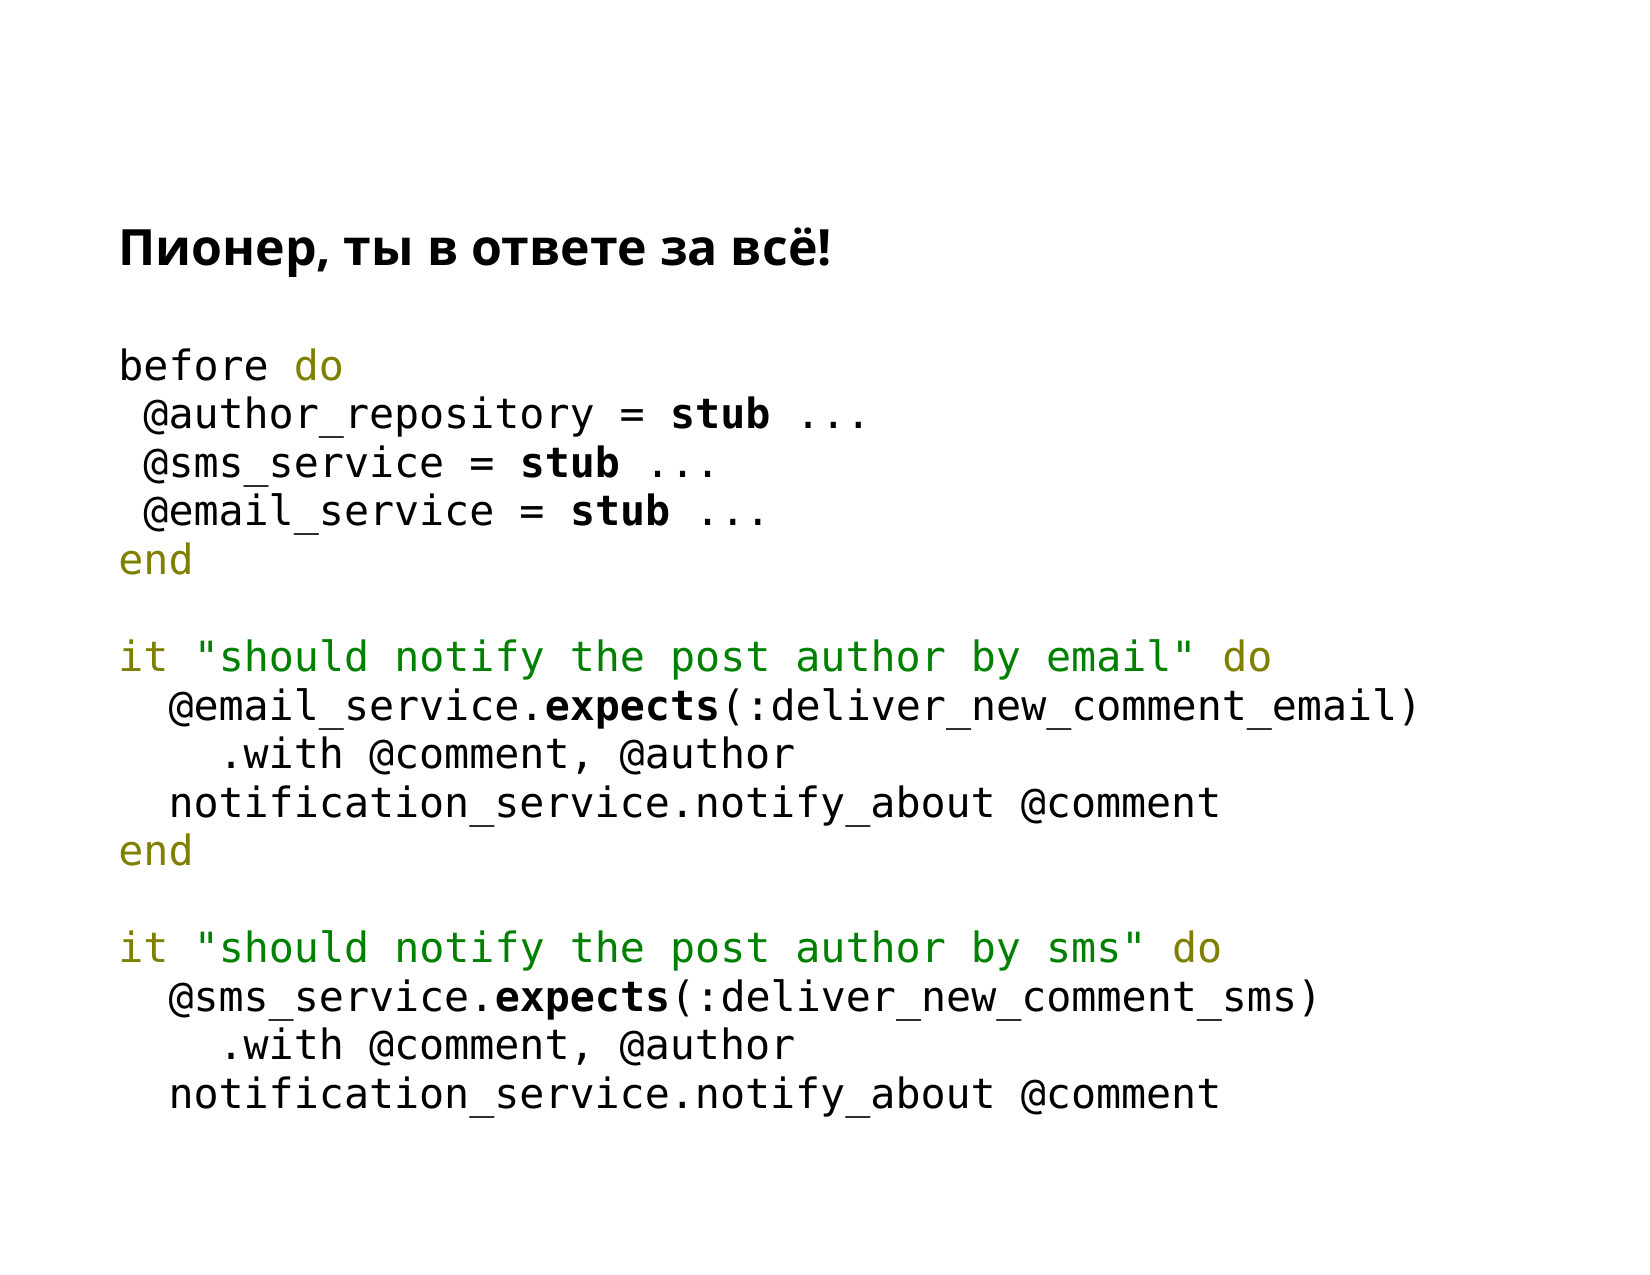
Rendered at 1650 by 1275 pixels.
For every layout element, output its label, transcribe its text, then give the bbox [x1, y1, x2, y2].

text notification_service.notify_about @comment [118, 1070, 1532, 1118]
text @sms_service.expects(:deliver_new_comment_sms) [118, 973, 1532, 1021]
text @email_service = stub ... [118, 487, 1532, 536]
text before do [118, 342, 1532, 390]
text end [118, 827, 1532, 876]
text @email_service.expects(:deliver_new_comment_email) [118, 681, 1532, 730]
subtitle Пионер, ты в ответе за всё! [118, 212, 1532, 281]
text notification_service.notify_about @comment [118, 778, 1532, 827]
text @author_repository = stub ... [118, 390, 1532, 439]
text it "should notify the post author by sms" do [118, 924, 1532, 973]
text .with @comment, @author [118, 1021, 1532, 1070]
text end [118, 536, 1532, 584]
text it "should notify the post author by email" do [118, 633, 1532, 681]
text .with @comment, @author [118, 730, 1532, 778]
text @sms_service = stub ... [118, 439, 1532, 487]
